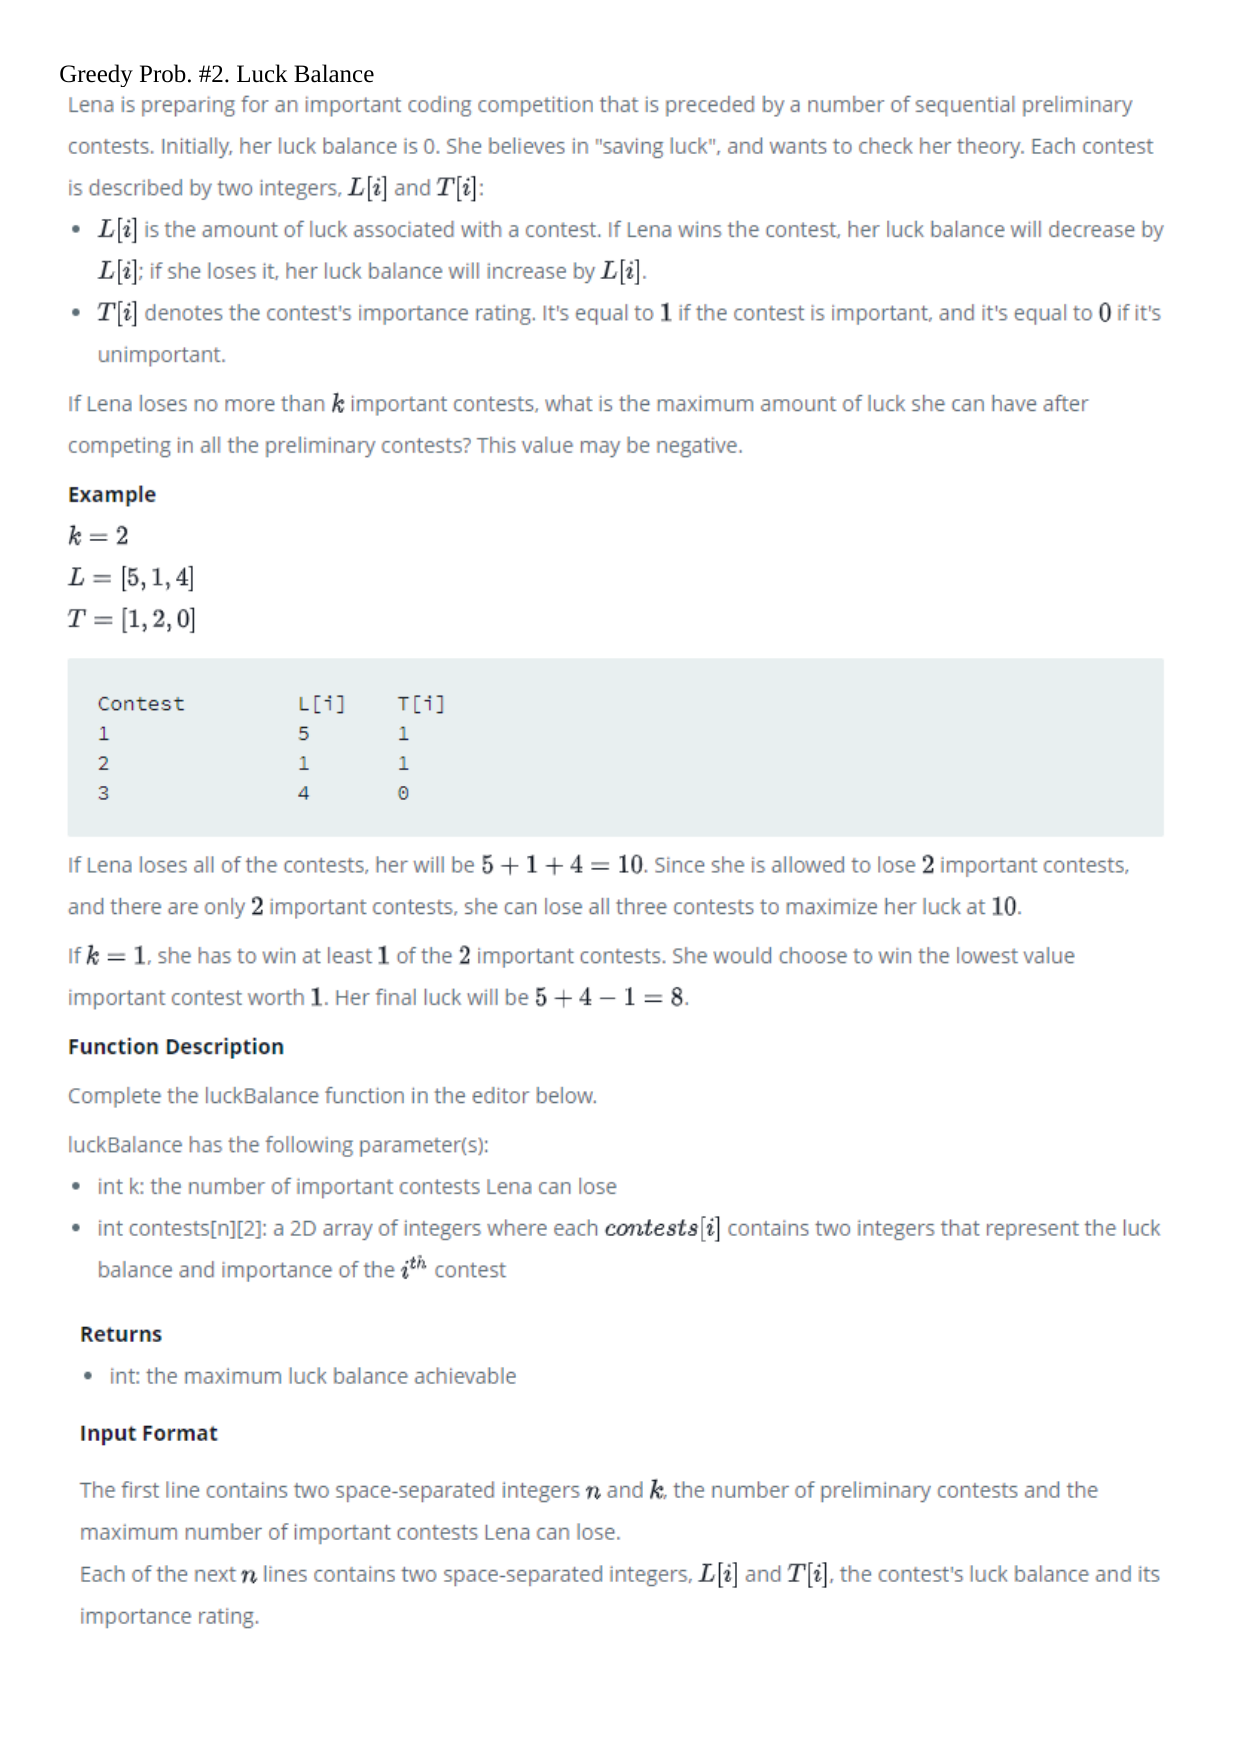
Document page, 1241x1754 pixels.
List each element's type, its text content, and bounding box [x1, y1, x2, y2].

picture [59, 1318, 1182, 1636]
text Greedy Prob. #2. Luck Balance [59, 59, 1181, 87]
picture [59, 87, 1182, 1291]
